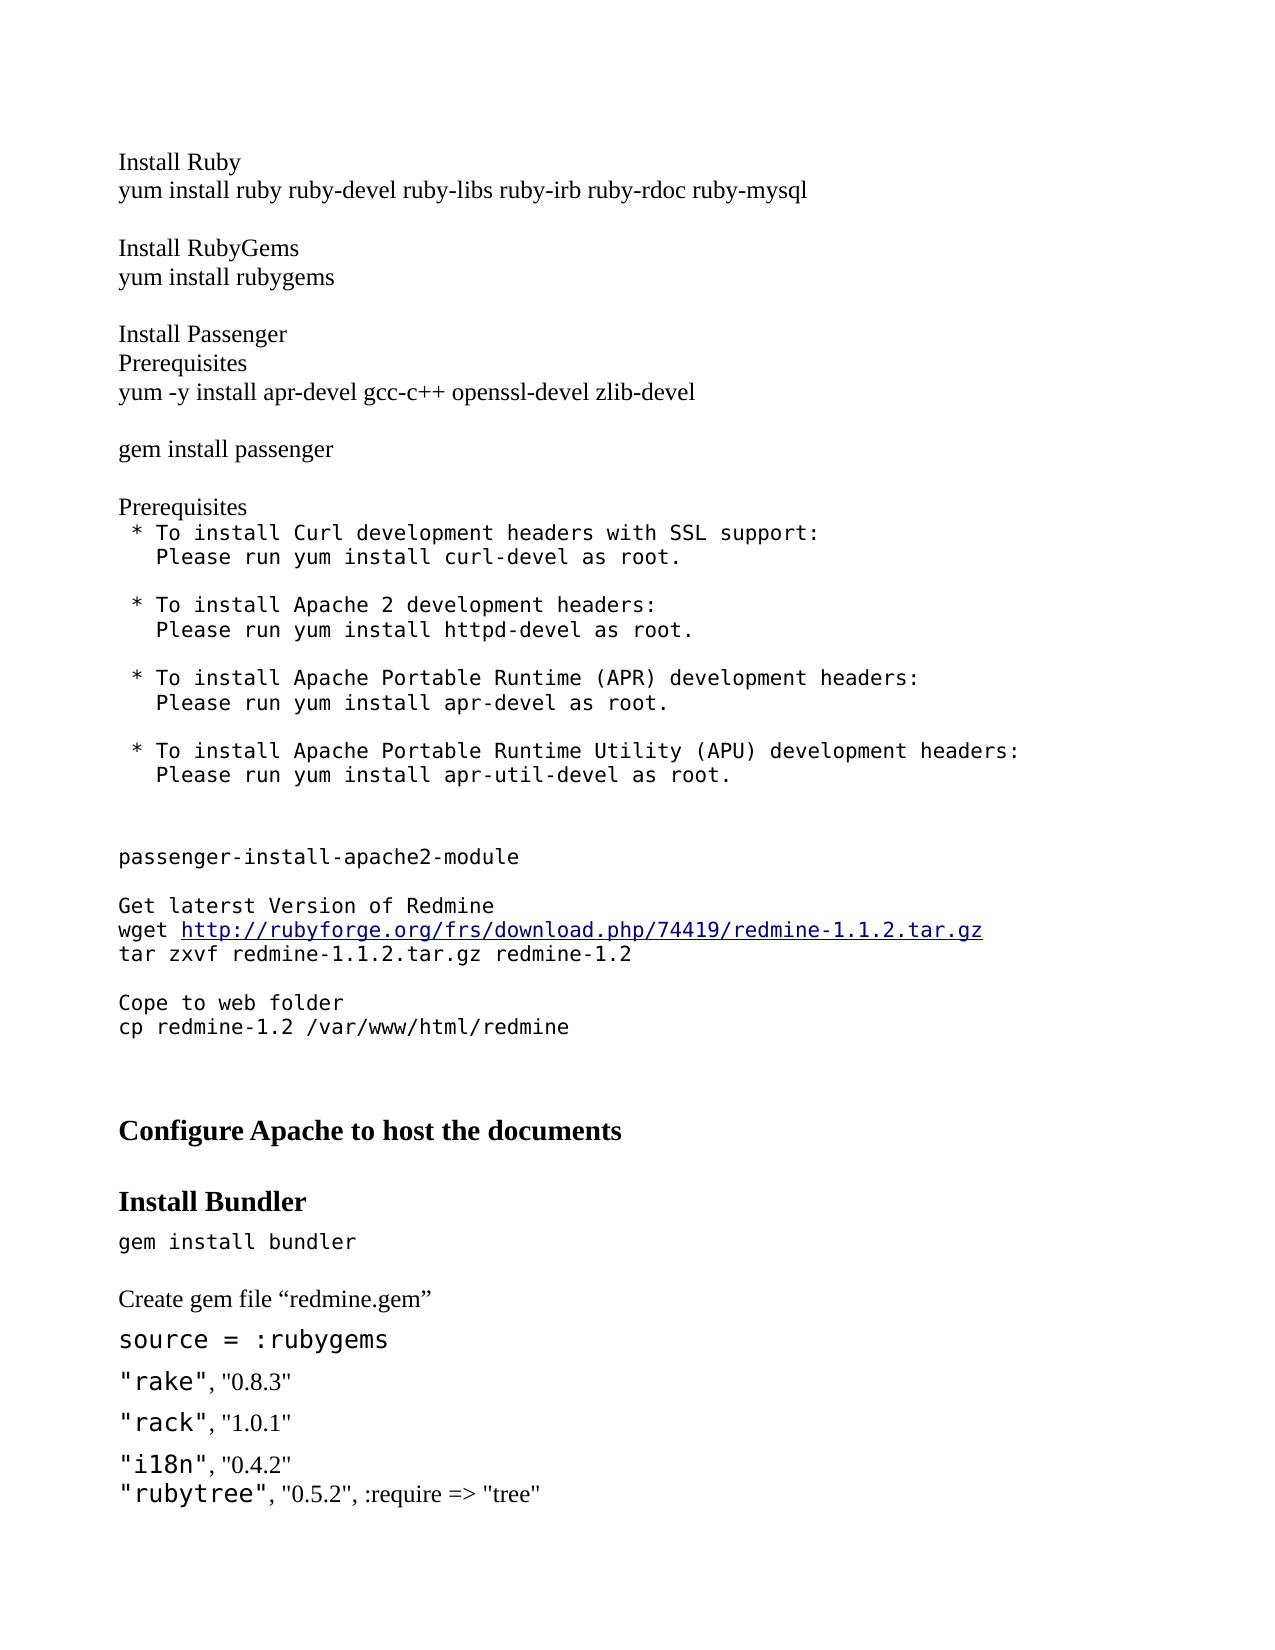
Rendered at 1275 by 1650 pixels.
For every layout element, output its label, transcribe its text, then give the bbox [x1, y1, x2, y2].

text Install Ruby [118, 147, 1157, 176]
text Create gem file “redmine.gem” [118, 1284, 1157, 1312]
text Please run yum install apr-util-devel as root. [118, 763, 1157, 788]
text gem install bundler [118, 1230, 1157, 1254]
text * To install Apache 2 development headers: [118, 593, 1157, 618]
text Please run yum install httpd-devel as root. [118, 618, 1157, 642]
text source = :rubygems [118, 1325, 1157, 1354]
text Prerequisites [118, 348, 1157, 377]
text tar zxvf redmine-1.1.2.tar.gz redmine-1.2 [118, 942, 1157, 966]
text Install Passenger [118, 319, 1157, 348]
text Please run yum install curl-devel as root. [118, 545, 1157, 569]
text Please run yum install apr-devel as root. [118, 691, 1157, 715]
text wget http://rubyforge.org/frs/download.php/74419/redmine-1.1.2.tar.gz [118, 918, 1157, 942]
subtitle Install Bundler [118, 1184, 1157, 1217]
text "rake", "0.8.3" [118, 1367, 1157, 1396]
text yum install rubygems [118, 262, 1157, 291]
subtitle Configure Apache to host the documents [118, 1113, 1157, 1146]
text "rack", "1.0.1" [118, 1408, 1157, 1438]
text * To install Curl development headers with SSL support: [118, 521, 1157, 545]
text gem install passenger [118, 434, 1157, 463]
text * To install Apache Portable Runtime (APR) development headers: [118, 666, 1157, 691]
text Get laterst Version of Redmine [118, 894, 1157, 918]
text passenger-install-apache2-module [118, 845, 1157, 869]
text cp redmine-1.2 /var/www/html/redmine [118, 1015, 1157, 1039]
text Cope to web folder [118, 991, 1157, 1015]
text * To install Apache Portable Runtime Utility (APU) development headers: [118, 739, 1157, 763]
text "rubytree", "0.5.2", :require => "tree" [118, 1479, 1157, 1509]
text yum -y install apr-devel gcc-c++ openssl-devel zlib-devel [118, 377, 1157, 406]
text Install RubyGems [118, 233, 1157, 262]
text "i18n", "0.4.2" [118, 1450, 1157, 1479]
text yum install ruby ruby-devel ruby-libs ruby-irb ruby-rdoc ruby-mysql [118, 176, 1157, 204]
text Prerequisites [118, 492, 1157, 521]
